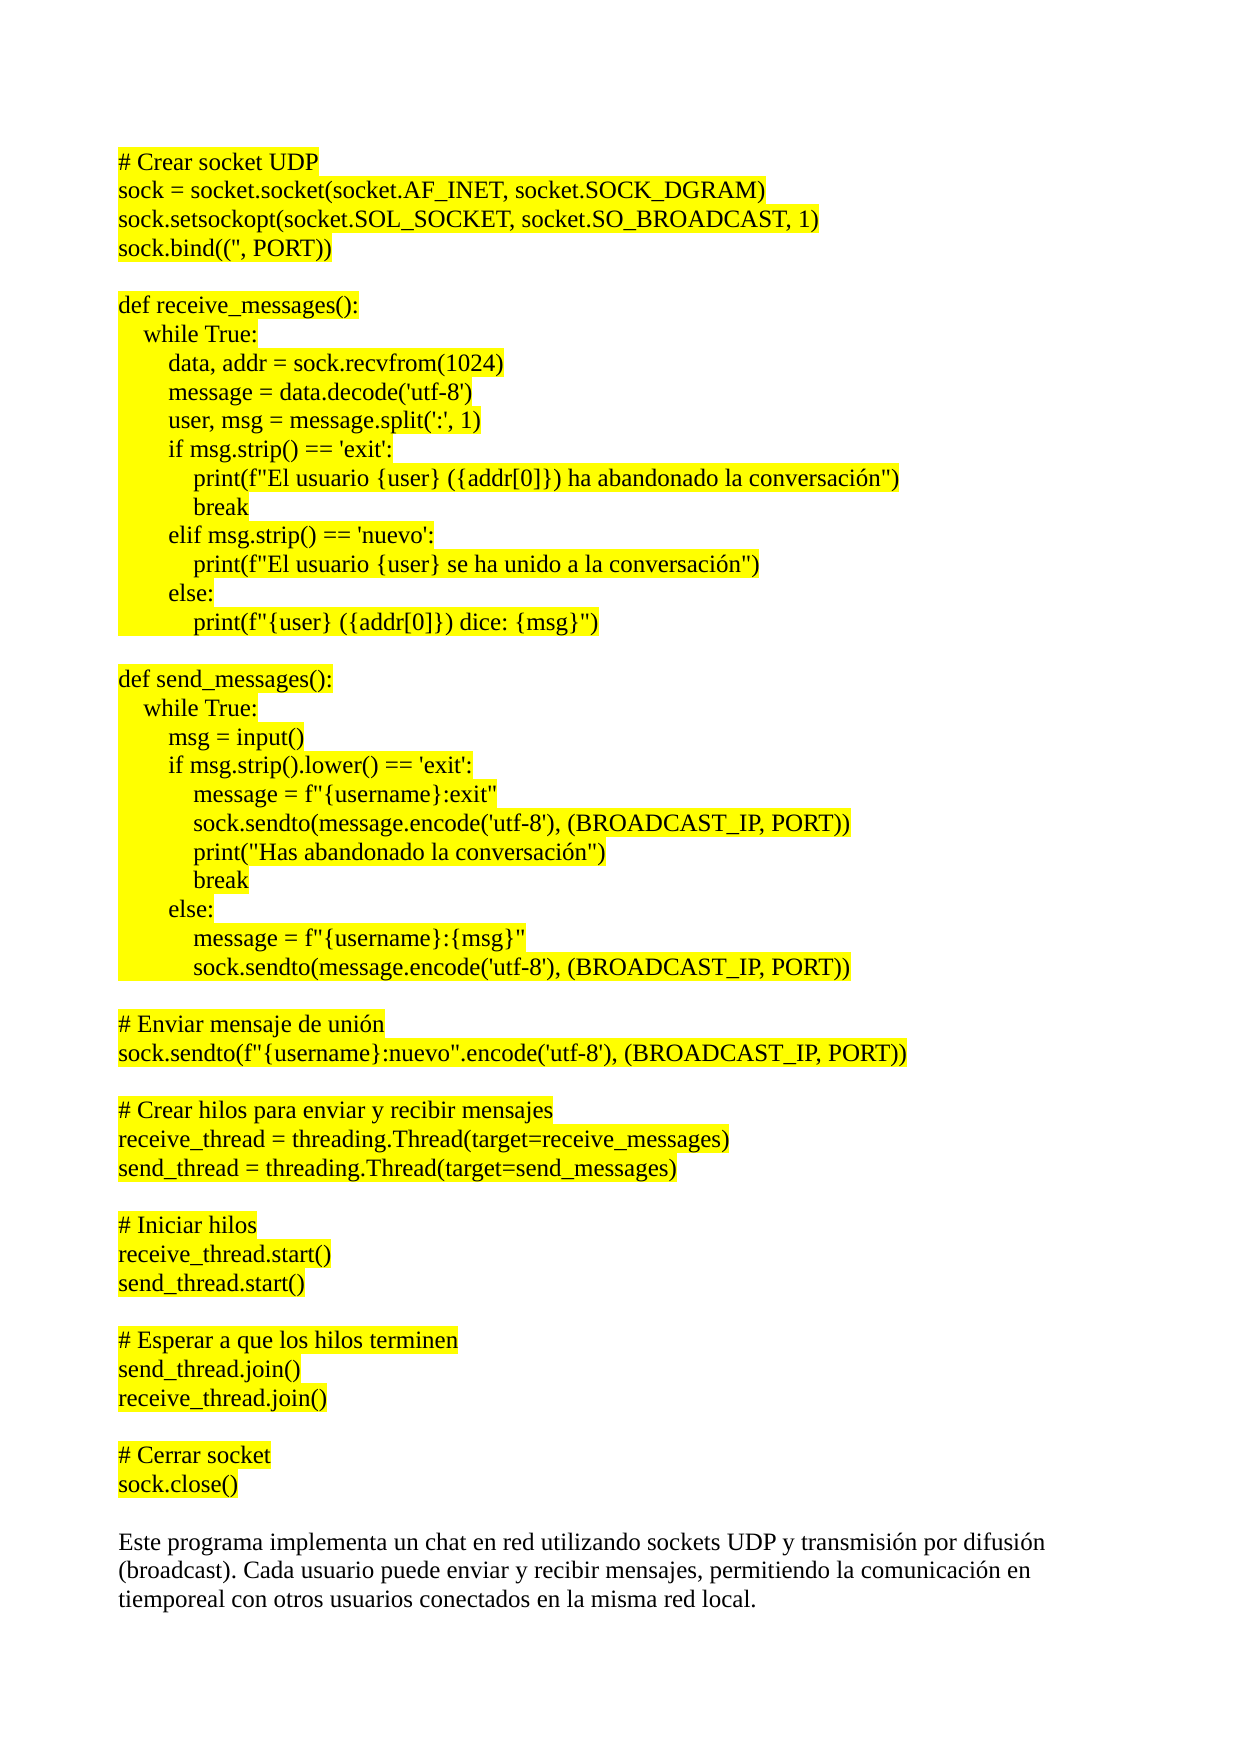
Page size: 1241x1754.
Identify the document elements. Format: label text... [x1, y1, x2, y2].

text print(f"{user} ({addr[0]}) dice: {msg}") [118, 607, 1122, 636]
text message = data.decode('utf-8') [118, 377, 1122, 406]
text # Cerrar socket [118, 1441, 1122, 1469]
text message = f"{username}:{msg}" [118, 923, 1122, 952]
text def receive_messages(): [118, 291, 1122, 319]
text if msg.strip() == 'exit': [118, 434, 1122, 463]
text sock.sendto(f"{username}:nuevo".encode('utf-8'), (BROADCAST_IP, PORT)) [118, 1038, 1122, 1067]
text msg = input() [118, 722, 1122, 751]
text sock = socket.socket(socket.AF_INET, socket.SOCK_DGRAM) [118, 176, 1122, 204]
text elif msg.strip() == 'nuevo': [118, 521, 1122, 549]
text send_thread = threading.Thread(target=send_messages) [118, 1153, 1122, 1182]
text receive_thread = threading.Thread(target=receive_messages) [118, 1124, 1122, 1153]
text # Crear hilos para enviar y recibir mensajes [118, 1096, 1122, 1124]
text print(f"El usuario {user} ({addr[0]}) ha abandonado la conversación") [118, 463, 1122, 492]
text sock.close() [118, 1469, 1122, 1498]
text else: [118, 894, 1122, 923]
text print(f"El usuario {user} se ha unido a la conversación") [118, 549, 1122, 578]
text message = f"{username}:exit" [118, 779, 1122, 808]
text receive_thread.join() [118, 1383, 1122, 1412]
text if msg.strip().lower() == 'exit': [118, 751, 1122, 779]
text Este programa implementa un chat en red utilizando sockets UDP y transmisión por difusión (broadcast). Cada usuario puede enviar y recibir mensajes, permitiendo la comunicación en tiemporeal con otros usuarios conectados en la misma red local. [118, 1527, 1122, 1613]
text sock.sendto(message.encode('utf-8'), (BROADCAST_IP, PORT)) [118, 952, 1122, 981]
text sock.bind(('', PORT)) [118, 233, 1122, 262]
text break [118, 492, 1122, 521]
text send_thread.start() [118, 1268, 1122, 1297]
text receive_thread.start() [118, 1239, 1122, 1268]
text while True: [118, 319, 1122, 348]
text data, addr = sock.recvfrom(1024) [118, 348, 1122, 377]
text # Iniciar hilos [118, 1211, 1122, 1239]
text while True: [118, 693, 1122, 722]
text sock.setsockopt(socket.SOL_SOCKET, socket.SO_BROADCAST, 1) [118, 204, 1122, 233]
text break [118, 866, 1122, 894]
text send_thread.join() [118, 1354, 1122, 1383]
text # Enviar mensaje de unión [118, 1009, 1122, 1038]
text user, msg = message.split(':', 1) [118, 406, 1122, 434]
text print("Has abandonado la conversación") [118, 837, 1122, 866]
text sock.sendto(message.encode('utf-8'), (BROADCAST_IP, PORT)) [118, 808, 1122, 837]
text # Esperar a que los hilos terminen [118, 1326, 1122, 1354]
text else: [118, 578, 1122, 607]
text def send_messages(): [118, 664, 1122, 693]
text # Crear socket UDP [118, 147, 1122, 176]
